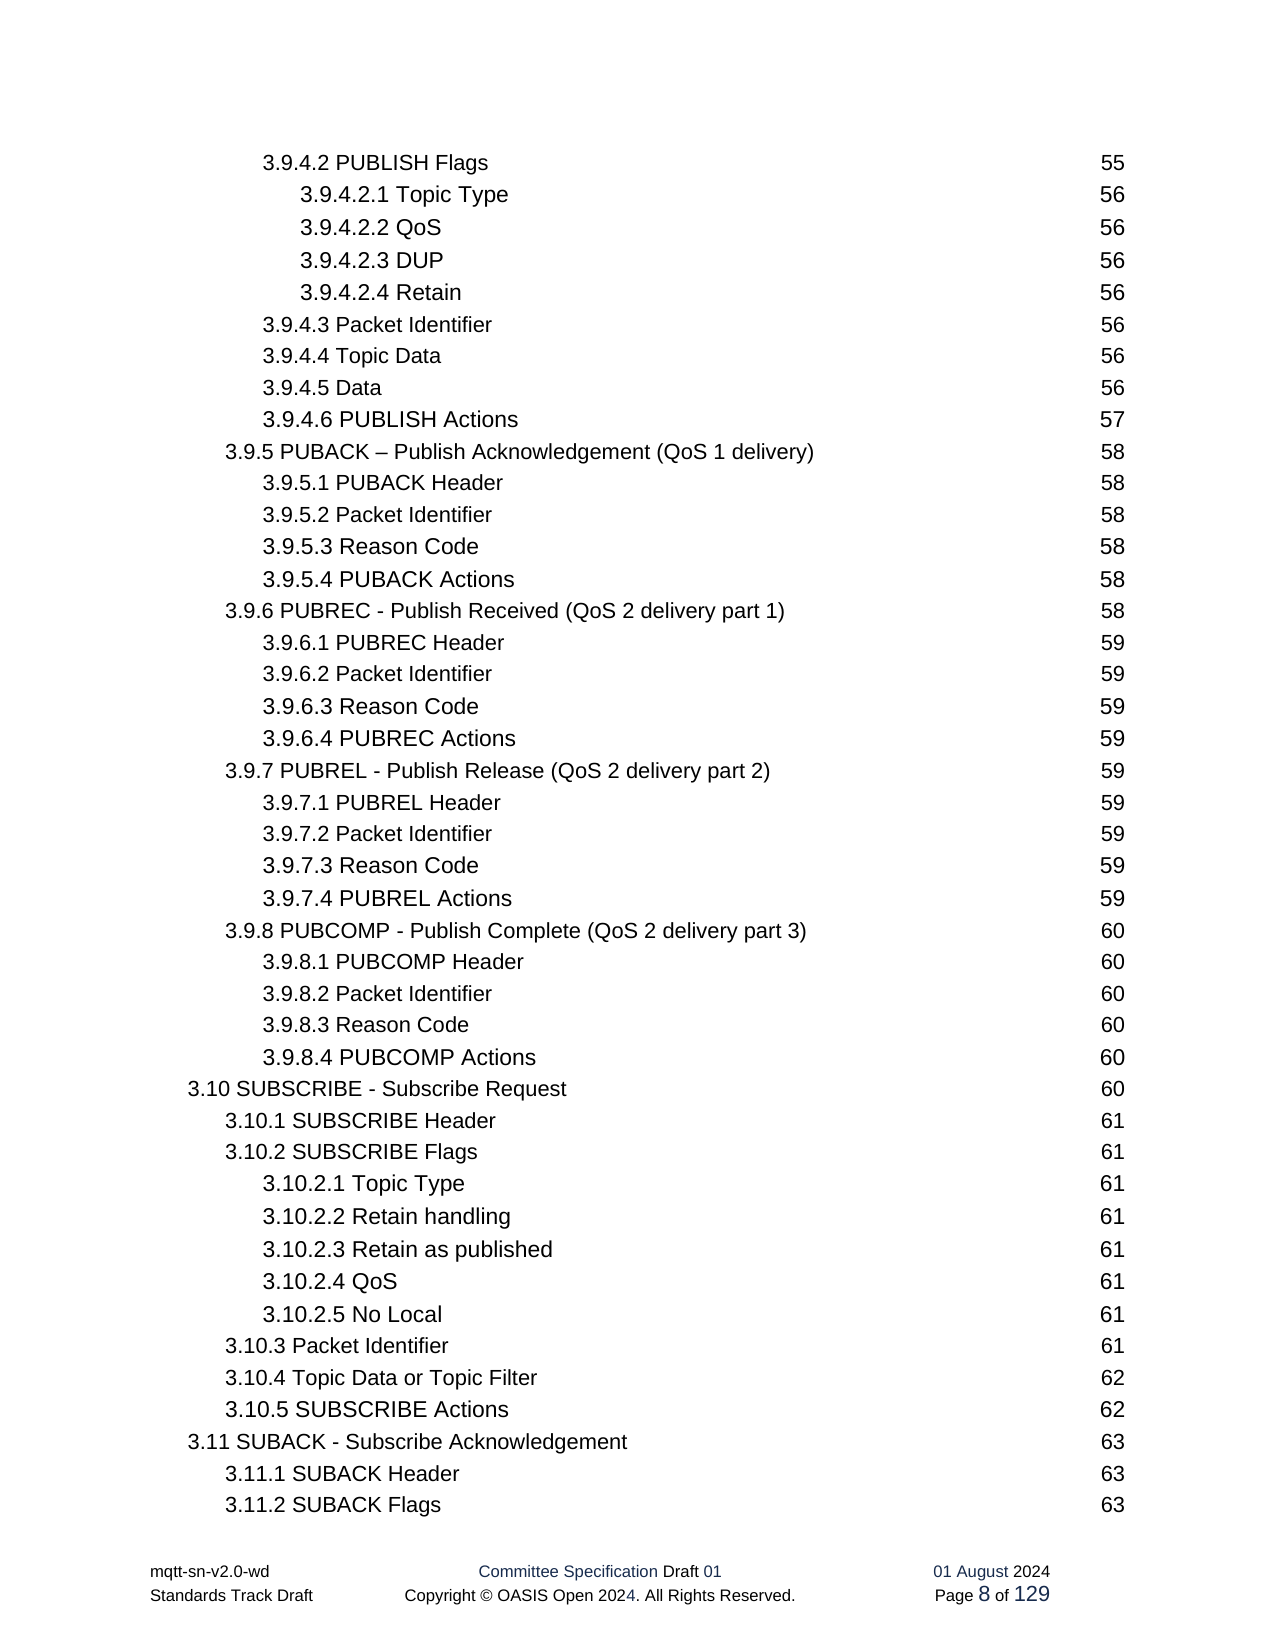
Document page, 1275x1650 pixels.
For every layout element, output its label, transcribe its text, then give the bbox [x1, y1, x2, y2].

text 3.9.4.2.4 Retain 56 [300, 279, 1125, 306]
text 3.9.4.3 Packet Identifier 56 [262, 312, 1125, 337]
text 3.9.6.2 Packet Identifier 59 [262, 661, 1125, 687]
text 3.9.8.4 PUBCOMP Actions 60 [262, 1043, 1125, 1070]
text 3.9.8 PUBCOMP - Publish Complete (QoS 2 delivery part 3) 60 [225, 918, 1125, 943]
text 3.10.5 SUBSCRIBE Actions 62 [225, 1396, 1125, 1423]
text 3.9.6.3 Reason Code 59 [262, 693, 1125, 719]
text 3.9.8.2 Packet Identifier 60 [262, 981, 1125, 1006]
text 3.9.7.1 PUBREL Header 59 [262, 789, 1125, 815]
text 3.10.3 Packet Identifier 61 [225, 1333, 1125, 1359]
text 3.10.2.3 Retain as published 61 [262, 1236, 1125, 1262]
text 3.10.2.1 Topic Type 61 [262, 1170, 1125, 1197]
text 3.9.7.4 PUBREL Actions 59 [262, 885, 1125, 911]
text 3.11.2 SUBACK Flags 63 [225, 1492, 1125, 1517]
text 3.9.5.2 Packet Identifier 58 [262, 502, 1125, 527]
text 3.11 SUBACK - Subscribe Acknowledgement 63 [187, 1429, 1125, 1454]
text 3.9.8.1 PUBCOMP Header 60 [262, 949, 1125, 974]
text 3.9.6 PUBREC - Publish Received (QoS 2 delivery part 1) 58 [225, 598, 1125, 624]
text 3.9.4.2.2 QoS 56 [300, 214, 1125, 240]
text 3.9.4.4 Topic Data 56 [262, 343, 1125, 368]
text 3.11.1 SUBACK Header 63 [225, 1460, 1125, 1486]
text 3.9.4.2 PUBLISH Flags 55 [262, 150, 1125, 175]
text 3.9.4.6 PUBLISH Actions 57 [262, 406, 1125, 433]
text 3.9.5.3 Reason Code 58 [262, 533, 1125, 559]
text 3.9.6.4 PUBREC Actions 59 [262, 725, 1125, 752]
text 3.9.8.3 Reason Code 60 [262, 1012, 1125, 1037]
text 3.10.4 Topic Data or Topic Filter 62 [225, 1365, 1125, 1390]
text 3.9.6.1 PUBREC Header 59 [262, 630, 1125, 655]
text 3.10.2.5 No Local 61 [262, 1301, 1125, 1327]
text 3.9.7.3 Reason Code 59 [262, 852, 1125, 879]
text 3.9.4.5 Data 56 [262, 375, 1125, 400]
text 3.10.2.2 Retain handling 61 [262, 1203, 1125, 1229]
text 3.9.5 PUBACK – Publish Acknowledgement (QoS 1 delivery) 58 [225, 439, 1125, 464]
text 3.9.7.2 Packet Identifier 59 [262, 821, 1125, 846]
text 3.9.5.1 PUBACK Header 58 [262, 470, 1125, 496]
text 3.10.2.4 QoS 61 [262, 1268, 1125, 1294]
text 3.10.2 SUBSCRIBE Flags 61 [225, 1139, 1125, 1164]
text 3.10.1 SUBSCRIBE Header 61 [225, 1107, 1125, 1133]
text 3.9.7 PUBREL - Publish Release (QoS 2 delivery part 2) 59 [225, 758, 1125, 783]
text 3.9.5.4 PUBACK Actions 58 [262, 566, 1125, 592]
text 3.9.4.2.3 DUP 56 [300, 247, 1125, 273]
text 3.10 SUBSCRIBE - Subscribe Request 60 [187, 1076, 1125, 1101]
text 3.9.4.2.1 Topic Type 56 [300, 181, 1125, 208]
